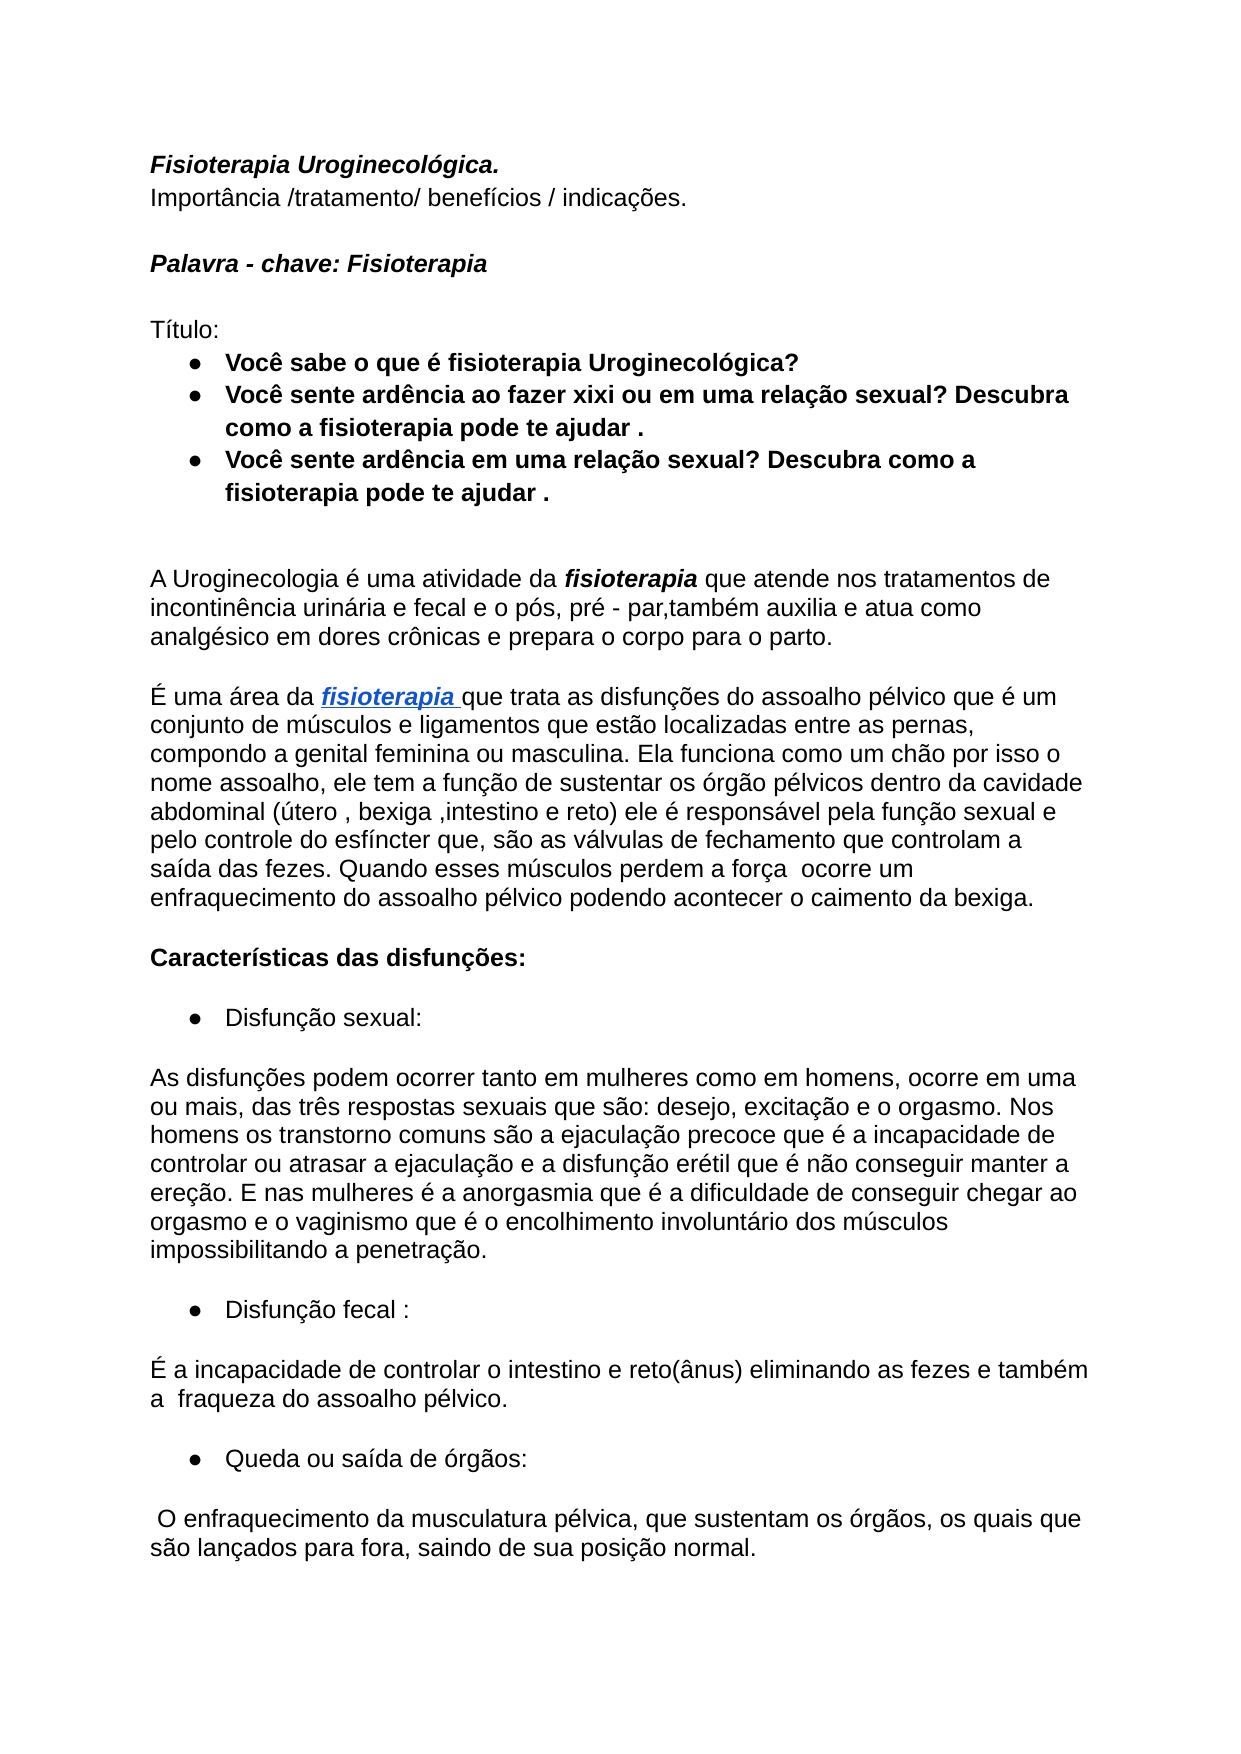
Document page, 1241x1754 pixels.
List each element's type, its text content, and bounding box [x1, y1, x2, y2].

list Disfunção fecal : [187, 1296, 1090, 1324]
subtitle Você sente ardência ao fazer xixi ou em uma relação sexual? Descubra como a fisioterapia pode te ajudar . [187, 381, 1090, 442]
text Características das disfunções: [150, 943, 1090, 972]
list Queda ou saída de órgãos: [187, 1444, 1090, 1473]
text O enfraquecimento da musculatura pélvica, que sustentam os órgãos, os quais que são lançados para fora, saindo de sua posição normal. [150, 1504, 1090, 1562]
text Importância /tratamento/ benefícios / indicações. [150, 183, 1090, 212]
text Palavra - chave: Fisioterapia [150, 249, 1090, 278]
text As disfunções podem ocorrer tanto em mulheres como em homens, ocorre em uma ou mais, das três respostas sexuais que são: desejo, excitação e o orgasmo. Nos homens os transtorno comuns são a ejaculação precoce que é a incapacidade de controlar ou atrasar a ejaculação e a disfunção erétil que é não conseguir manter a ereção. E nas mulheres é a anorgasmia que é a dificuldade de conseguir chegar ao orgasmo e o vaginismo que é o encolhimento involuntário dos músculos impossibilitando a penetração. [150, 1063, 1090, 1264]
subtitle Você sente ardência em uma relação sexual? Descubra como a fisioterapia pode te ajudar . [187, 445, 1090, 506]
subtitle Você sabe o que é fisioterapia Uroginecológica? [187, 348, 1090, 377]
text É uma área da fisioterapia que trata as disfunções do assoalho pélvico que é um conjunto de músculos e ligamentos que estão localizadas entre as pernas, compondo a genital feminina ou masculina. Ela funciona como um chão por isso o nome assoalho, ele tem a função de sustentar os órgão pélvicos dentro da cavidade abdominal (útero , bexiga ,intestino e reto) ele é responsável pela função sexual e pelo controle do esfíncter que, são as válvulas de fechamento que controlam a saída das fezes. Quando esses músculos perdem a força ocorre um enfraquecimento do assoalho pélvico podendo acontecer o caimento da bexiga. [150, 682, 1090, 912]
list Disfunção sexual: [187, 1003, 1090, 1032]
text Fisioterapia Uroginecológica. [150, 150, 1090, 179]
text É a incapacidade de controlar o intestino e reto(ânus) eliminando as fezes e também a fraqueza do assoalho pélvico. [150, 1356, 1090, 1413]
text A Uroginecologia é uma atividade da fisioterapia que atende nos tratamentos de incontinência urinária e fecal e o pós, pré - par,também auxilia e atua como analgésico em dores crônicas e prepara o corpo para o parto. [150, 564, 1090, 651]
text Título: [150, 315, 1090, 344]
